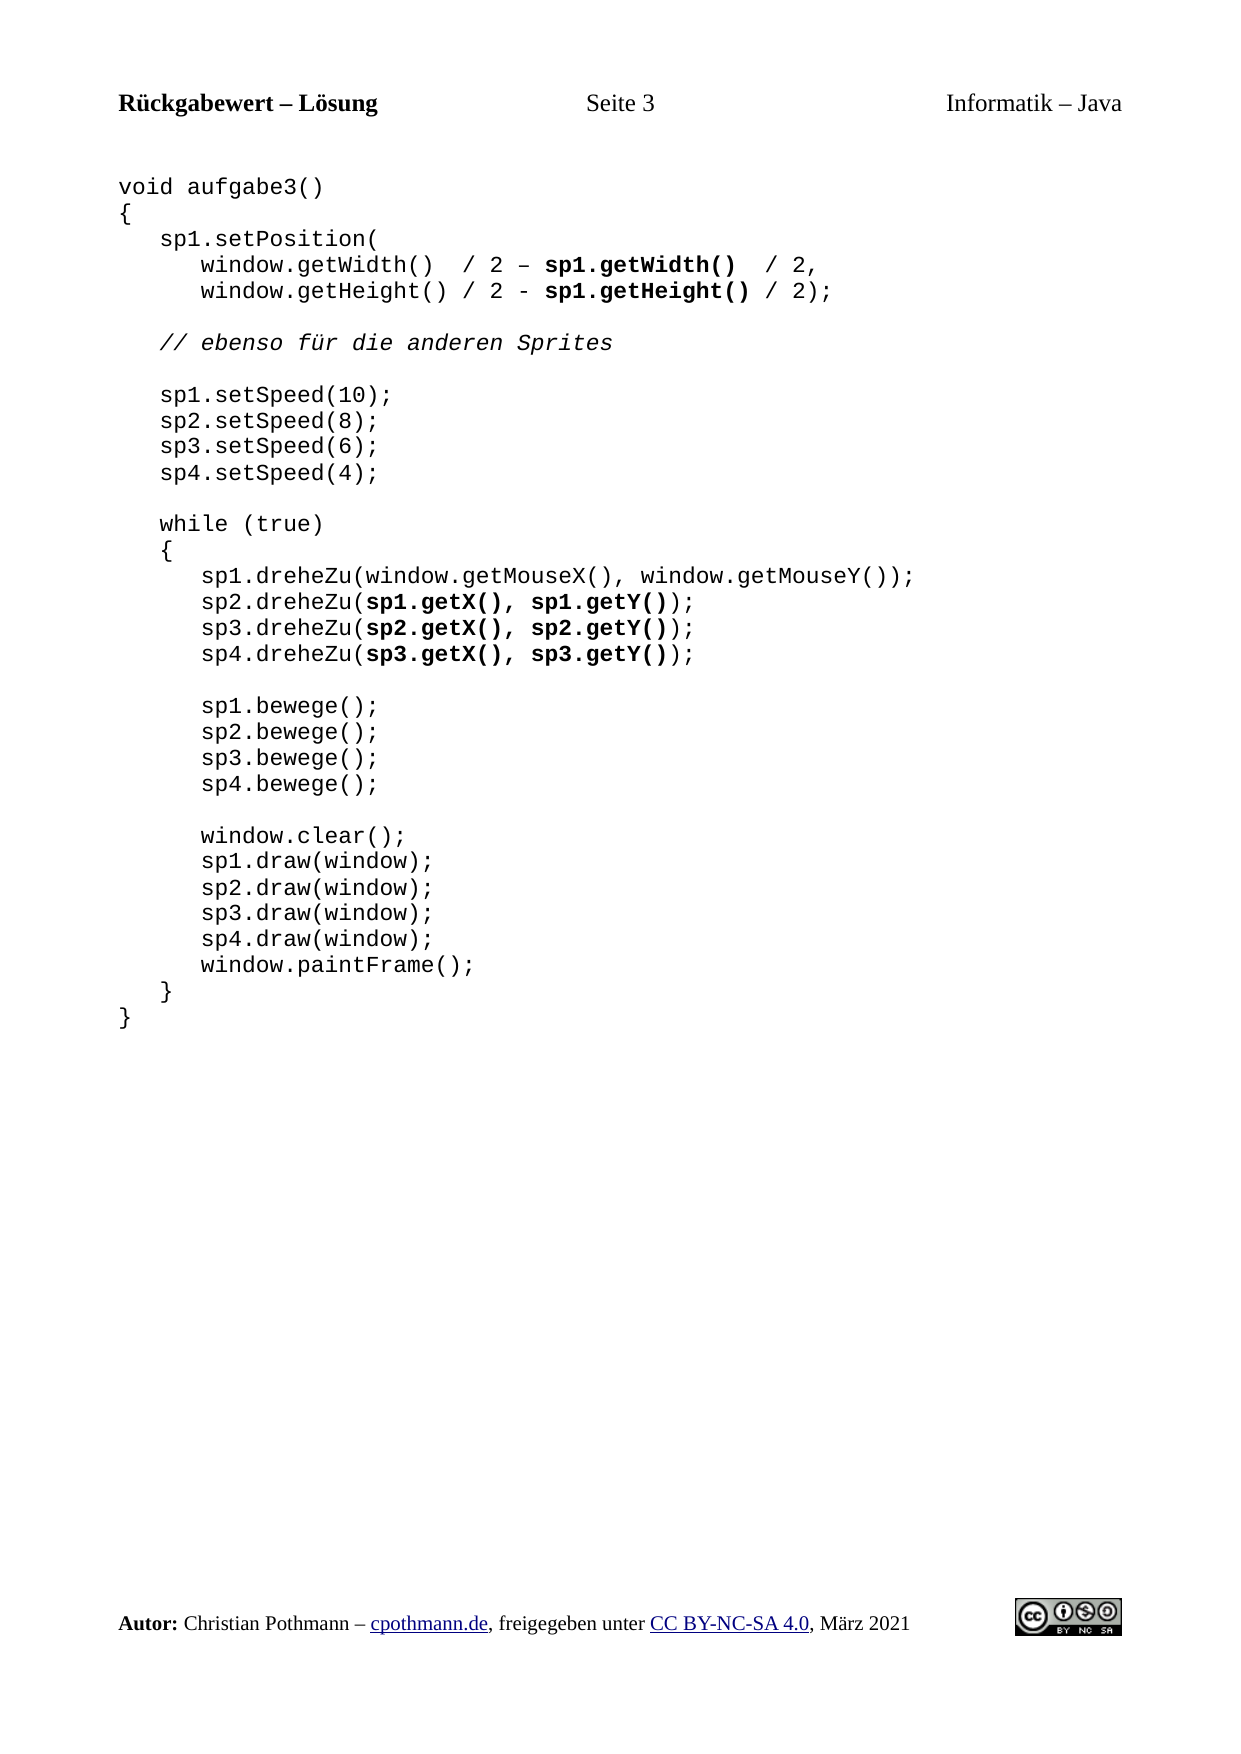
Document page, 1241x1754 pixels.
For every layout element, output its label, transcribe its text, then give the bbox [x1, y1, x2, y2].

text sp1.bewege(); [118, 694, 1122, 720]
text sp4.setSpeed(4); [118, 461, 1122, 487]
text { [118, 539, 1122, 564]
text sp4.dreheZu(sp3.getX(), sp3.getY()); [118, 642, 1122, 668]
text sp2.setSpeed(8); [118, 409, 1122, 435]
picture [1015, 1598, 1122, 1636]
text { [118, 201, 1122, 227]
text } [118, 979, 1122, 1006]
text sp3.dreheZu(sp2.getX(), sp2.getY()); [118, 616, 1122, 642]
text while (true) [118, 513, 1122, 539]
text sp4.draw(window); [118, 928, 1122, 954]
text sp3.bewege(); [118, 746, 1122, 772]
text } [118, 1006, 1122, 1031]
text window.getWidth() / 2 – sp1.getWidth() / 2, [118, 253, 1122, 279]
text sp1.setPosition( [118, 227, 1122, 253]
text sp2.dreheZu(sp1.getX(), sp1.getY()); [118, 591, 1122, 616]
text // ebenso für die anderen Sprites [118, 331, 1122, 357]
text sp3.draw(window); [118, 902, 1122, 928]
text window.getHeight() / 2 - sp1.getHeight() / 2); [118, 279, 1122, 305]
text sp1.setSpeed(10); [118, 383, 1122, 409]
text Autor: Christian Pothmann – cpothmann.de, freigegeben unter CC BY-NC-SA 4.0, März 2021 [118, 1611, 1015, 1635]
text window.paintFrame(); [118, 954, 1122, 979]
text sp3.setSpeed(6); [118, 435, 1122, 461]
text void aufgabe3() [118, 176, 1122, 201]
text sp2.draw(window); [118, 876, 1122, 902]
text sp2.bewege(); [118, 720, 1122, 746]
text sp1.draw(window); [118, 850, 1122, 876]
text window.clear(); [118, 824, 1122, 850]
text sp4.bewege(); [118, 772, 1122, 798]
text sp1.dreheZu(window.getMouseX(), window.getMouseY()); [118, 564, 1122, 591]
